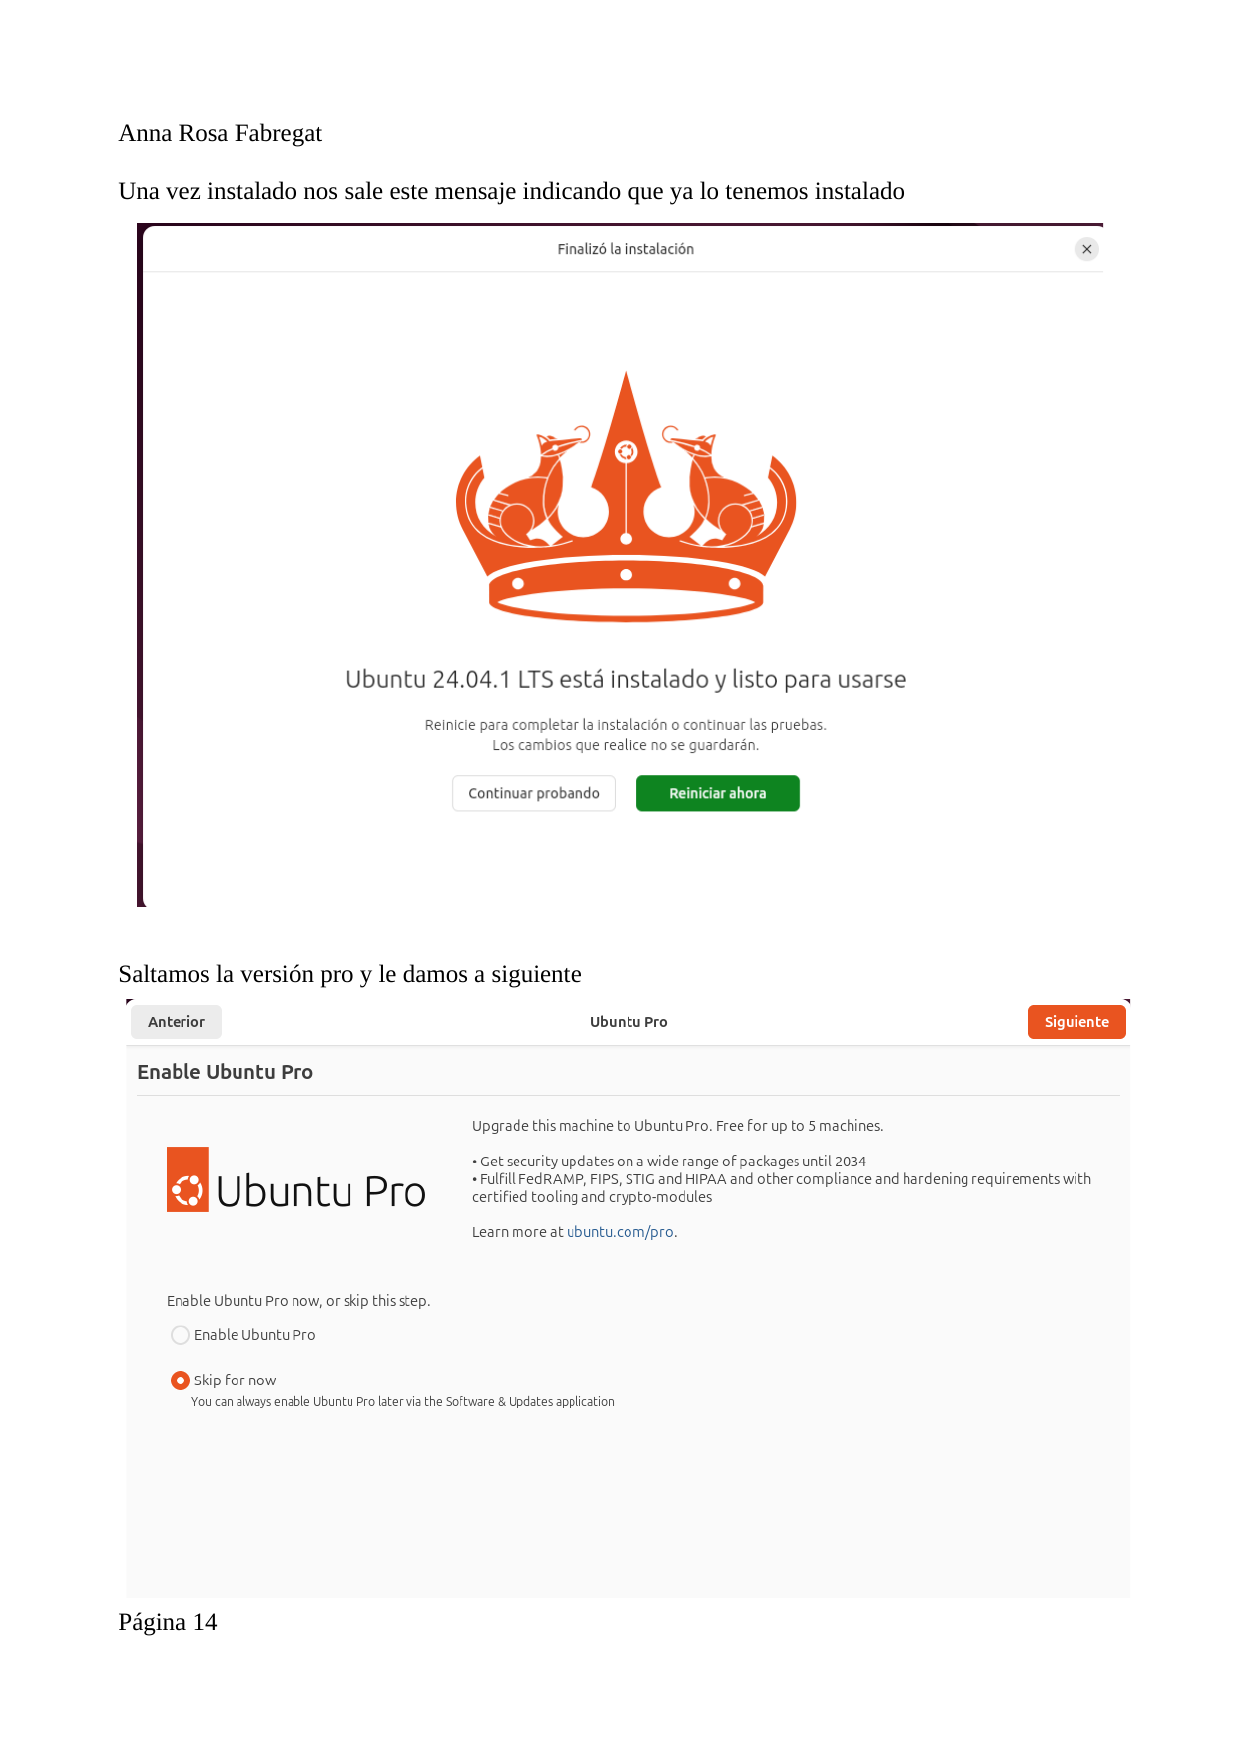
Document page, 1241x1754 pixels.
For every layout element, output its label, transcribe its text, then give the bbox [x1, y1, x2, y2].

picture [137, 223, 1104, 907]
text Saltamos la versión pro y le damos a siguiente [118, 959, 1122, 987]
picture [126, 999, 1130, 1598]
text Una vez instalado nos sale este mensaje indicando que ya lo tenemos instalado [118, 176, 1122, 205]
